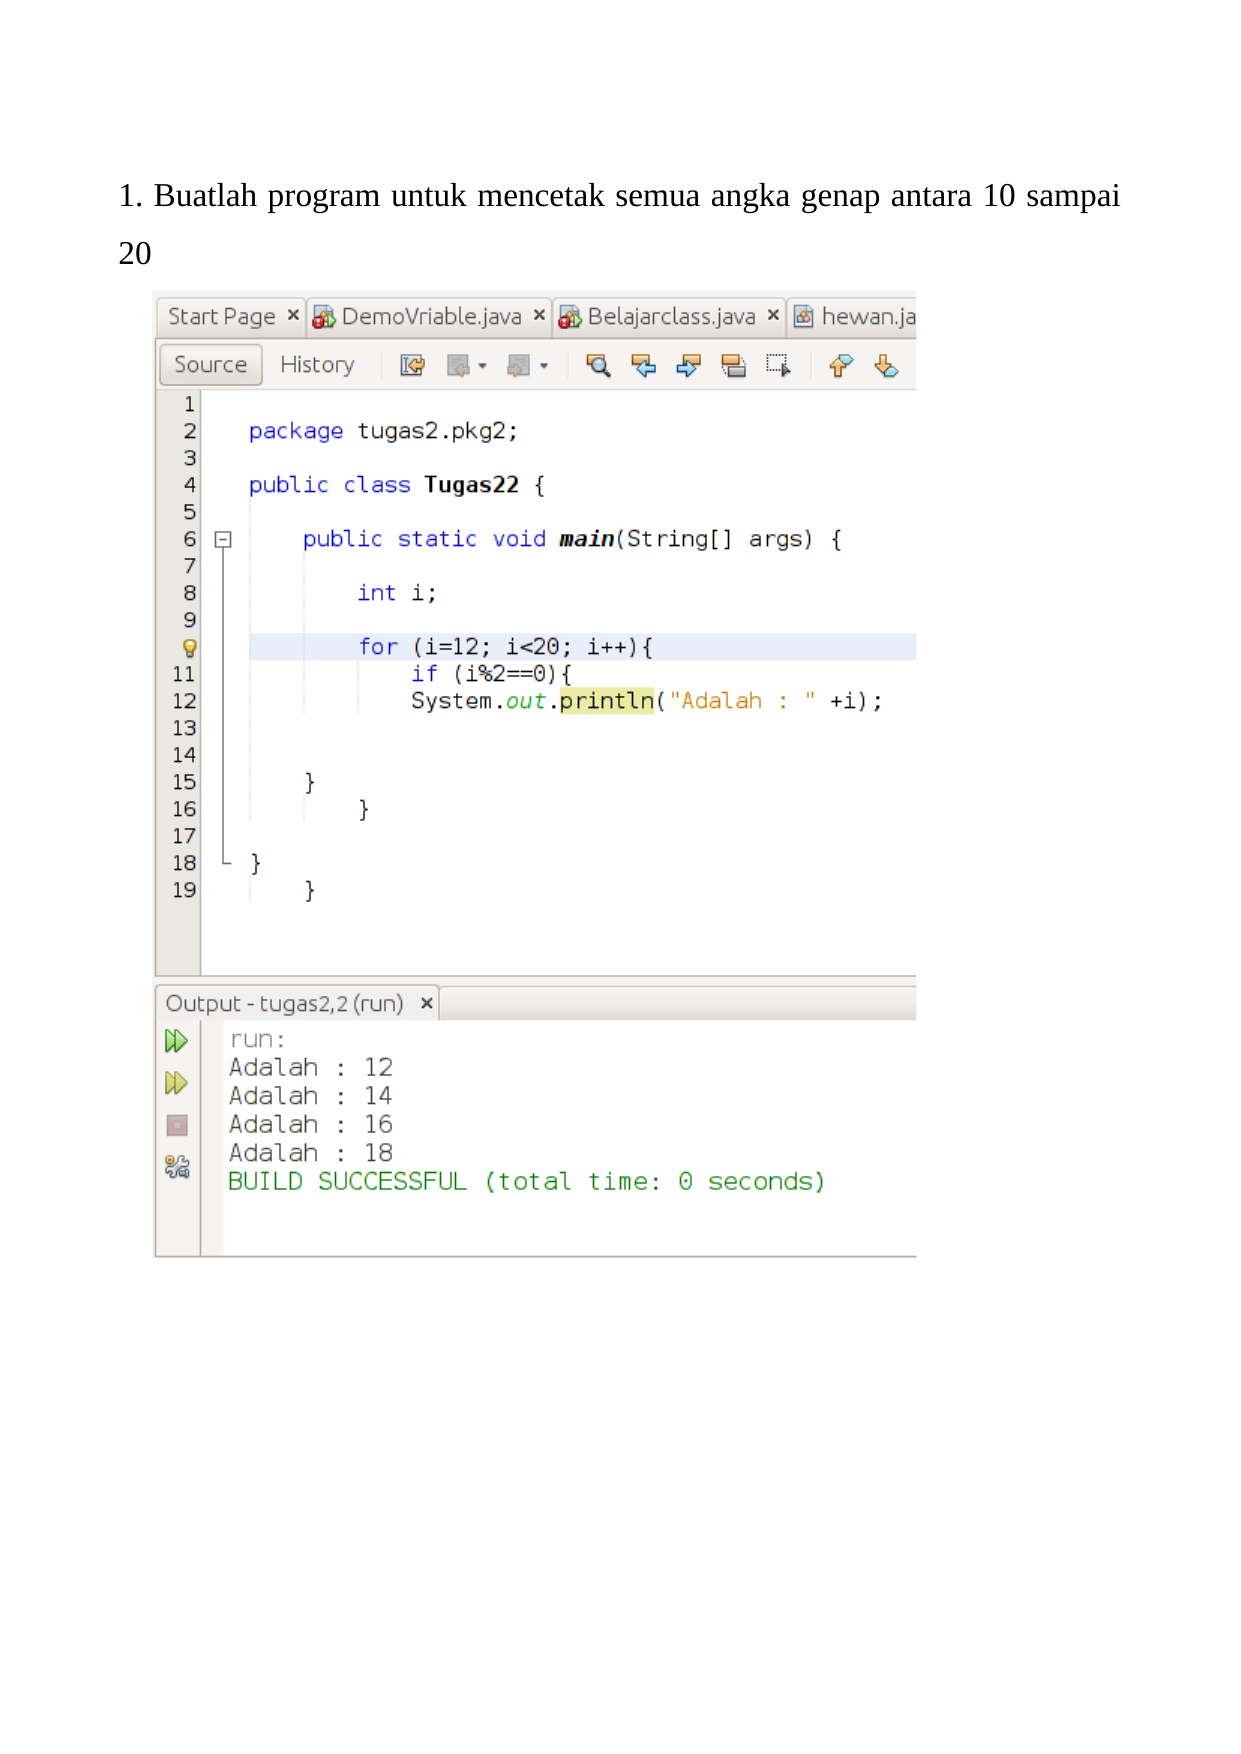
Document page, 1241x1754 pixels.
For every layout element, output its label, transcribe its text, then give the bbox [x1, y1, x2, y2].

picture [152, 290, 917, 1259]
text 1. Buatlah program untuk mencetak semua angka genap antara 10 sampai 20 [118, 176, 1122, 271]
